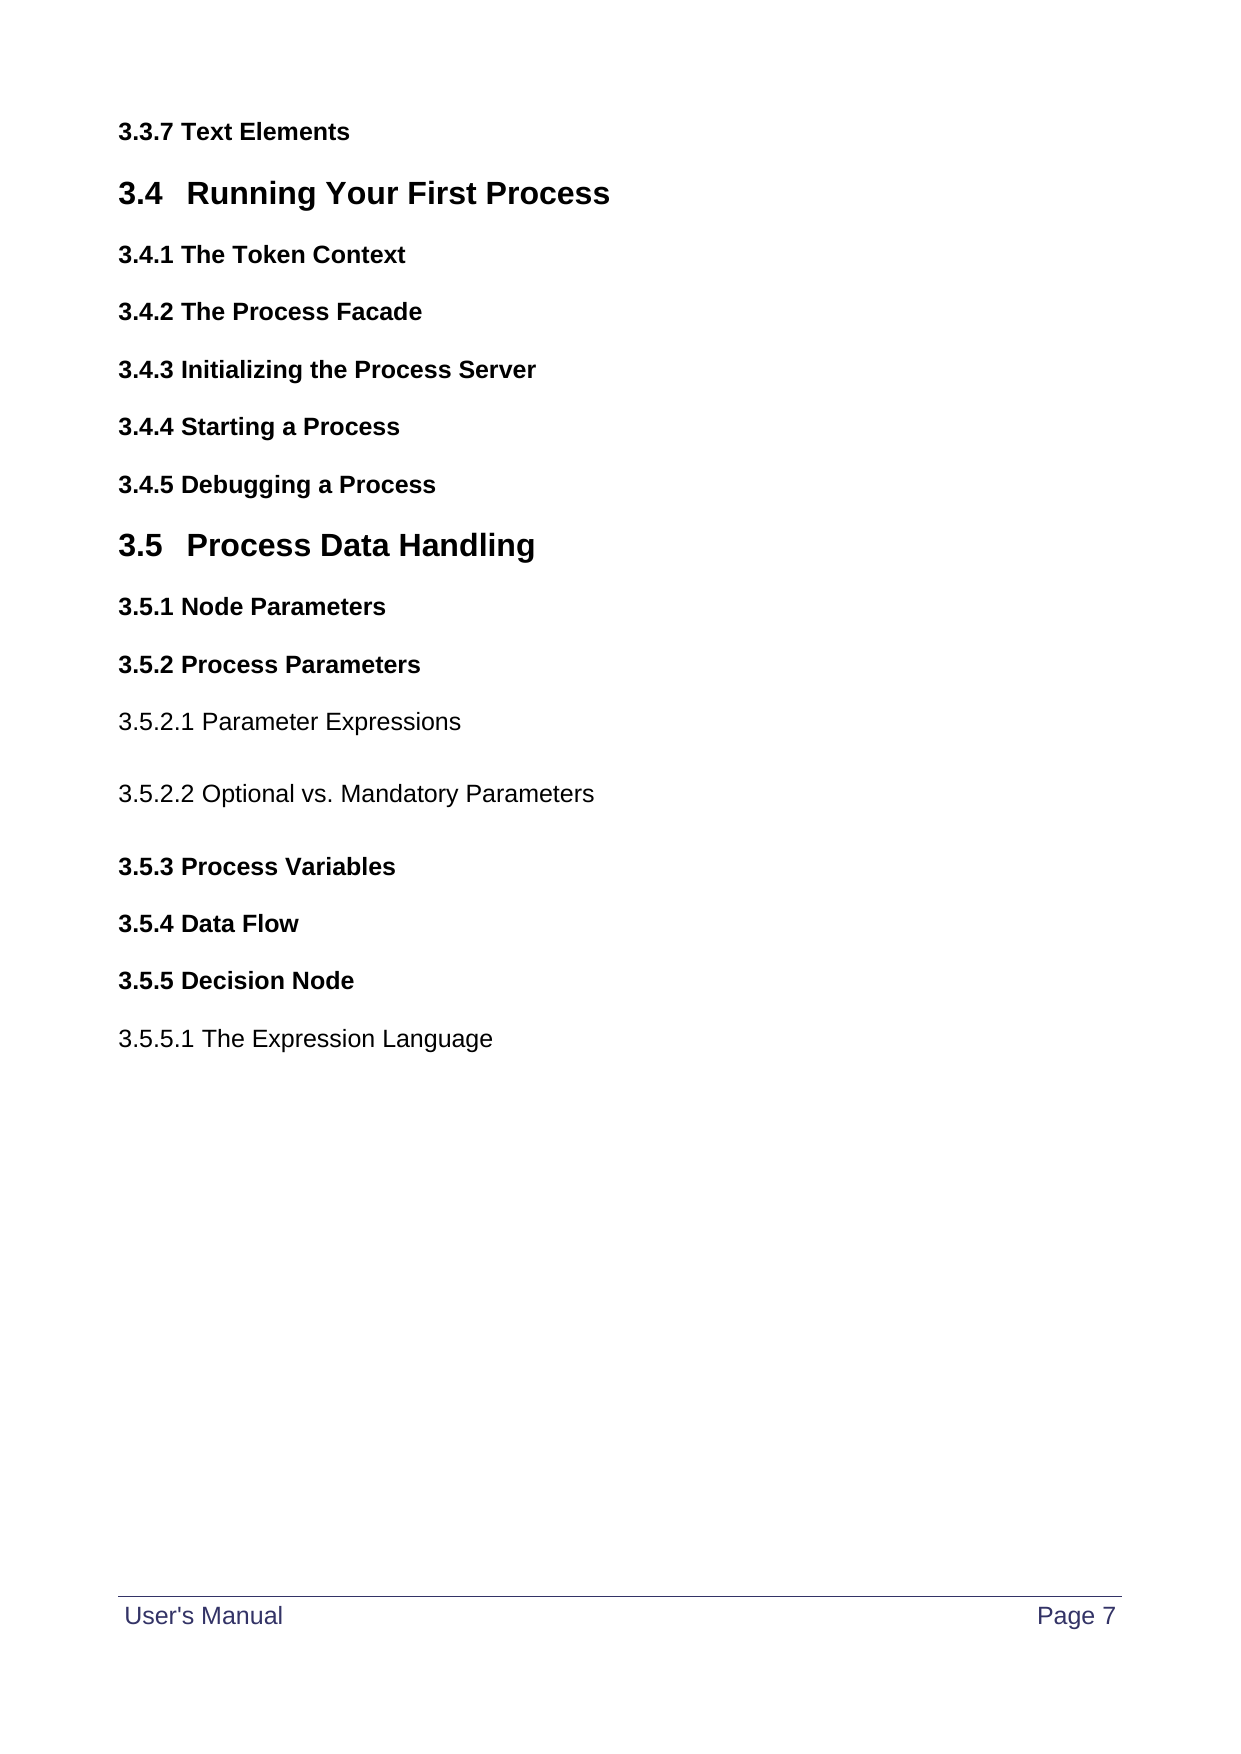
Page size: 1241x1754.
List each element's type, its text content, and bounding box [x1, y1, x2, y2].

subtitle Data Flow [118, 910, 1122, 938]
subtitle Node Parameters [118, 593, 1122, 621]
subtitle Process Parameters [118, 651, 1122, 678]
subtitle Running Your First Process [118, 176, 1122, 211]
subtitle The Process Facade [118, 298, 1122, 326]
subtitle Starting a Process [118, 413, 1122, 441]
subtitle Debugging a Process [118, 470, 1122, 498]
subtitle Initializing the Process Server [118, 356, 1122, 383]
subtitle Text Elements [118, 118, 1122, 146]
subtitle Parameter Expressions [118, 708, 1122, 736]
subtitle Decision Node [118, 967, 1122, 995]
subtitle The Expression Language [118, 1024, 1122, 1052]
subtitle Process Data Handling [118, 528, 1122, 564]
subtitle Optional vs. Mandatory Parameters [118, 780, 1122, 808]
subtitle The Token Context [118, 241, 1122, 269]
subtitle Process Variables [118, 852, 1122, 880]
